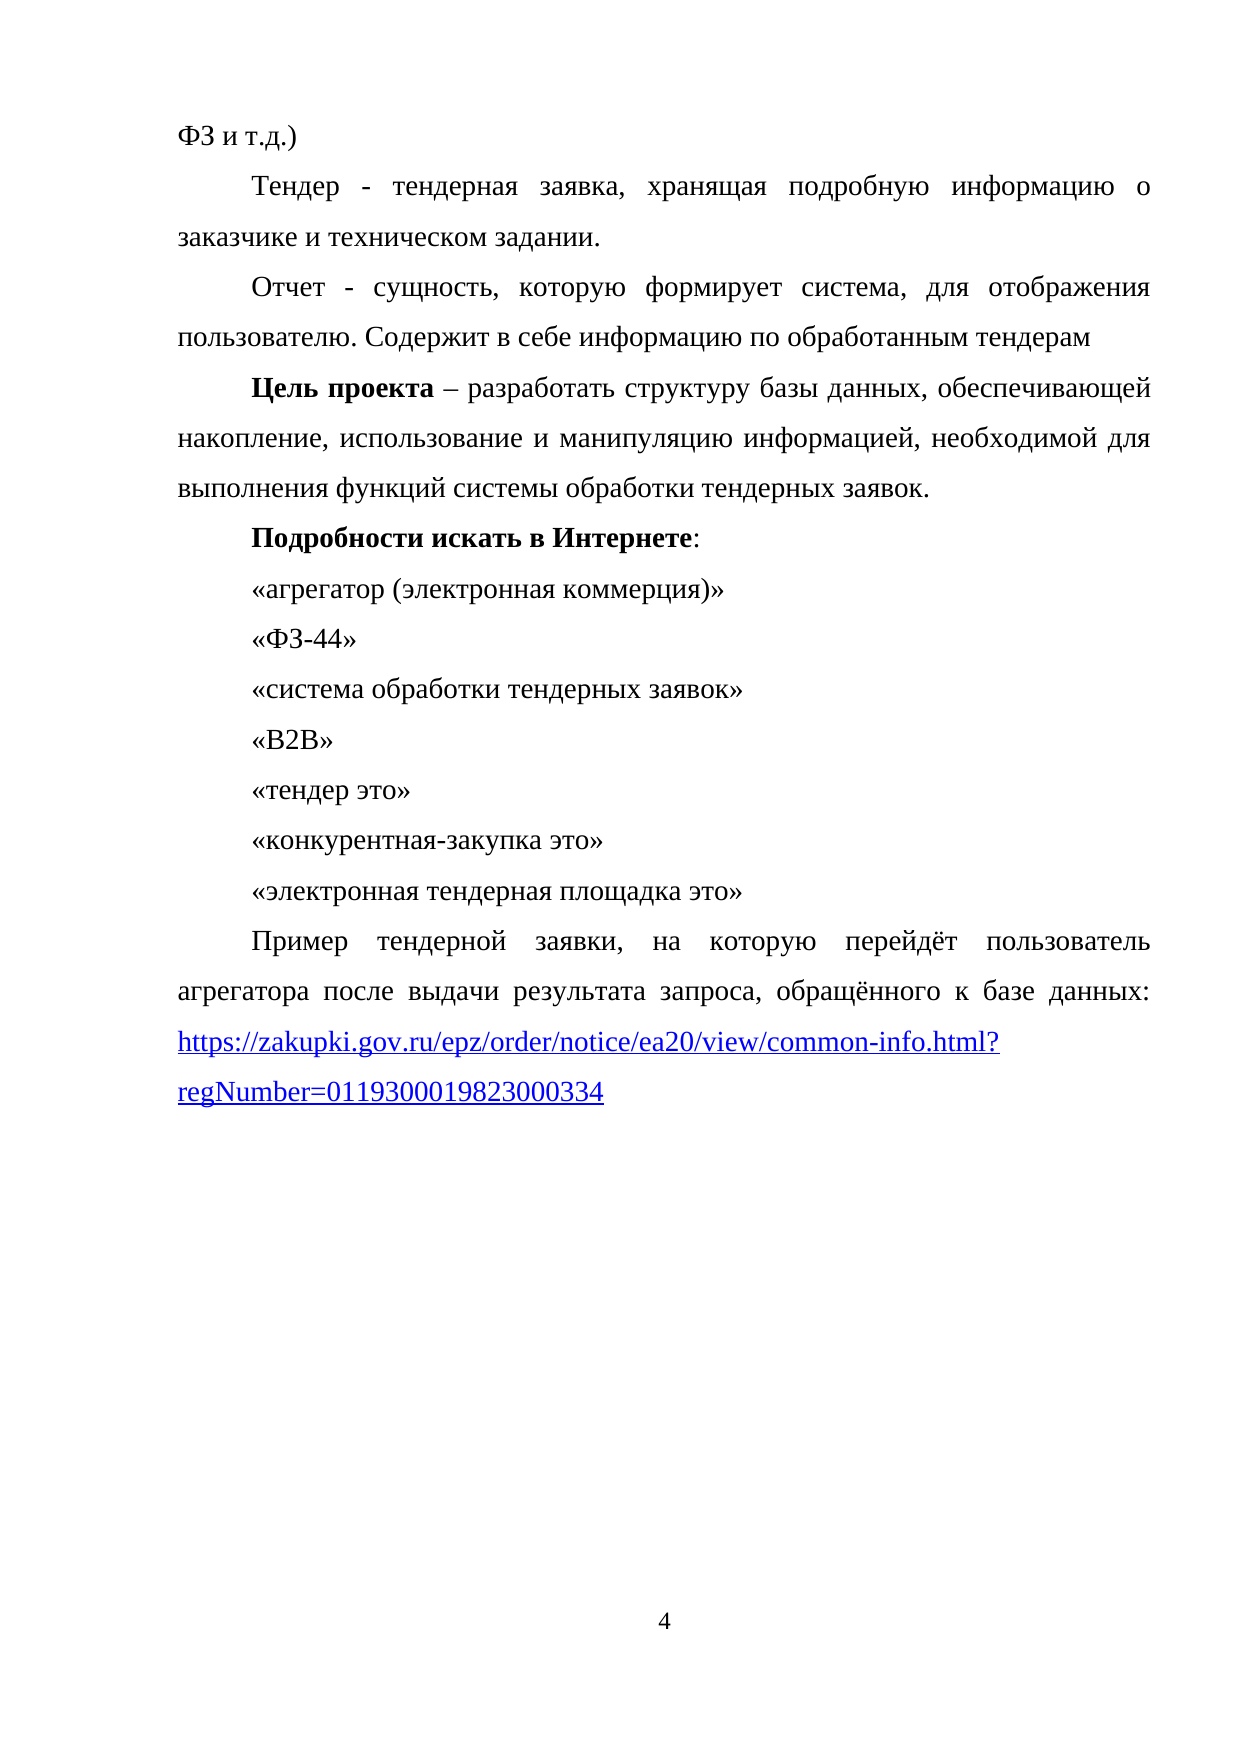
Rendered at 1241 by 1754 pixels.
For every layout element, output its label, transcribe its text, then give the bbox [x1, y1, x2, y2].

text «система обработки тендерных заявок» [177, 672, 1152, 705]
text Пример тендерной заявки, на которую перейдёт пользователь агрегатора после выдачи результата запроса, обращённого к базе данных: https://zakupki.gov.ru/epz/order/notice/ea20/view/common-info.html?regNumber=0119300019823000334 [177, 923, 1152, 1108]
text Подробности искать в Интернете: [177, 521, 1152, 554]
text «электронная тендерная площадка это» [177, 873, 1152, 906]
text «конкурентная-закупка это» [177, 822, 1152, 856]
text «агрегатор (электронная коммерция)» [177, 571, 1152, 604]
text Отчет - сущность, которую формирует система, для отображения пользователю. Содержит в себе информацию по обработанным тендерам [177, 269, 1152, 353]
text Цель проекта – разработать структуру базы данных, обеспечивающей накопление, использование и манипуляцию информацией, необходимой для выполнения функций системы обработки тендерных заявок. [177, 370, 1152, 504]
text «тендер это» [177, 772, 1152, 806]
text «B2B» [177, 722, 1152, 755]
text «ФЗ-44» [177, 621, 1152, 655]
text Тендер - тендерная заявка, хранящая подробную информацию о заказчике и техническом задании. [177, 168, 1152, 252]
text ФЗ и т.д.) [177, 118, 1152, 152]
